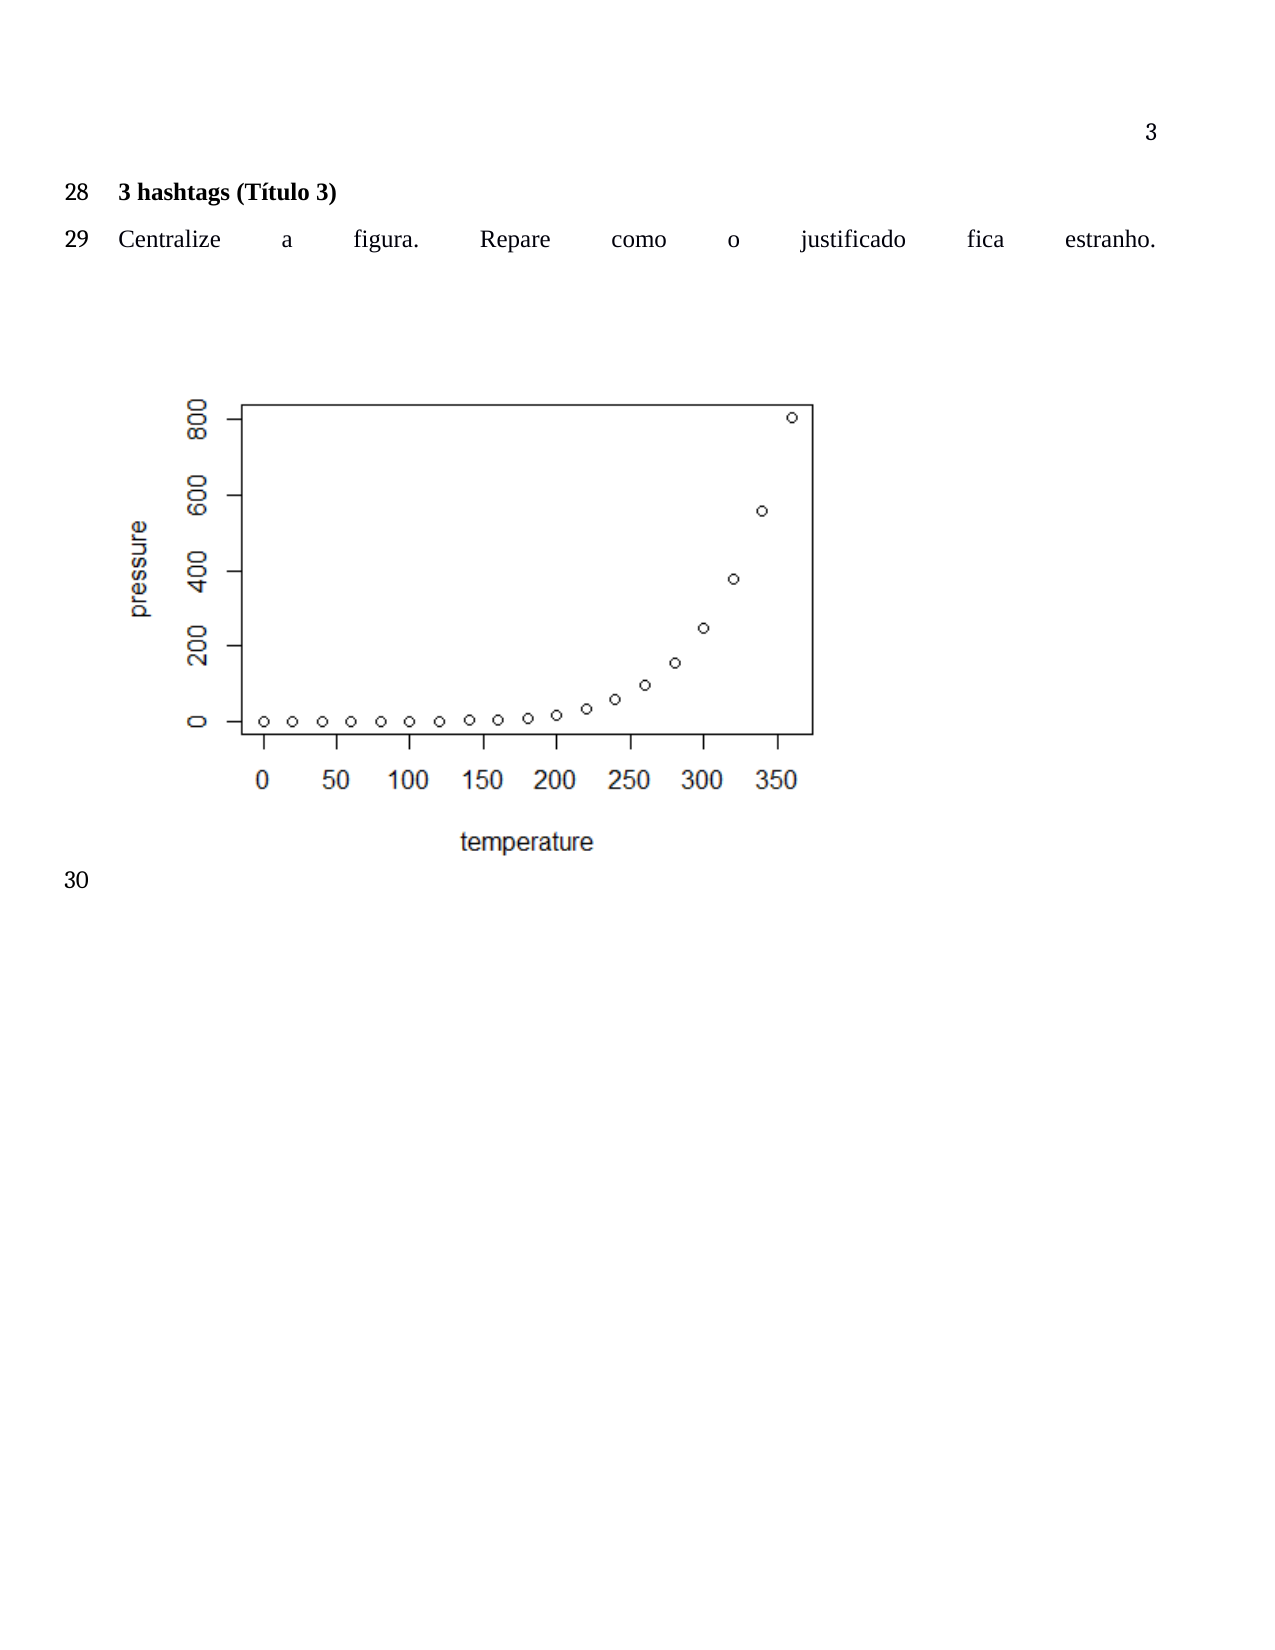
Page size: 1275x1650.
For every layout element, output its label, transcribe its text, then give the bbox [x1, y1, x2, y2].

picture [118, 281, 877, 889]
subtitle 3 hashtags (Título 3) [118, 177, 1157, 206]
text Centralize a figura. Repare como o justificado fica estranho. [118, 224, 1157, 888]
